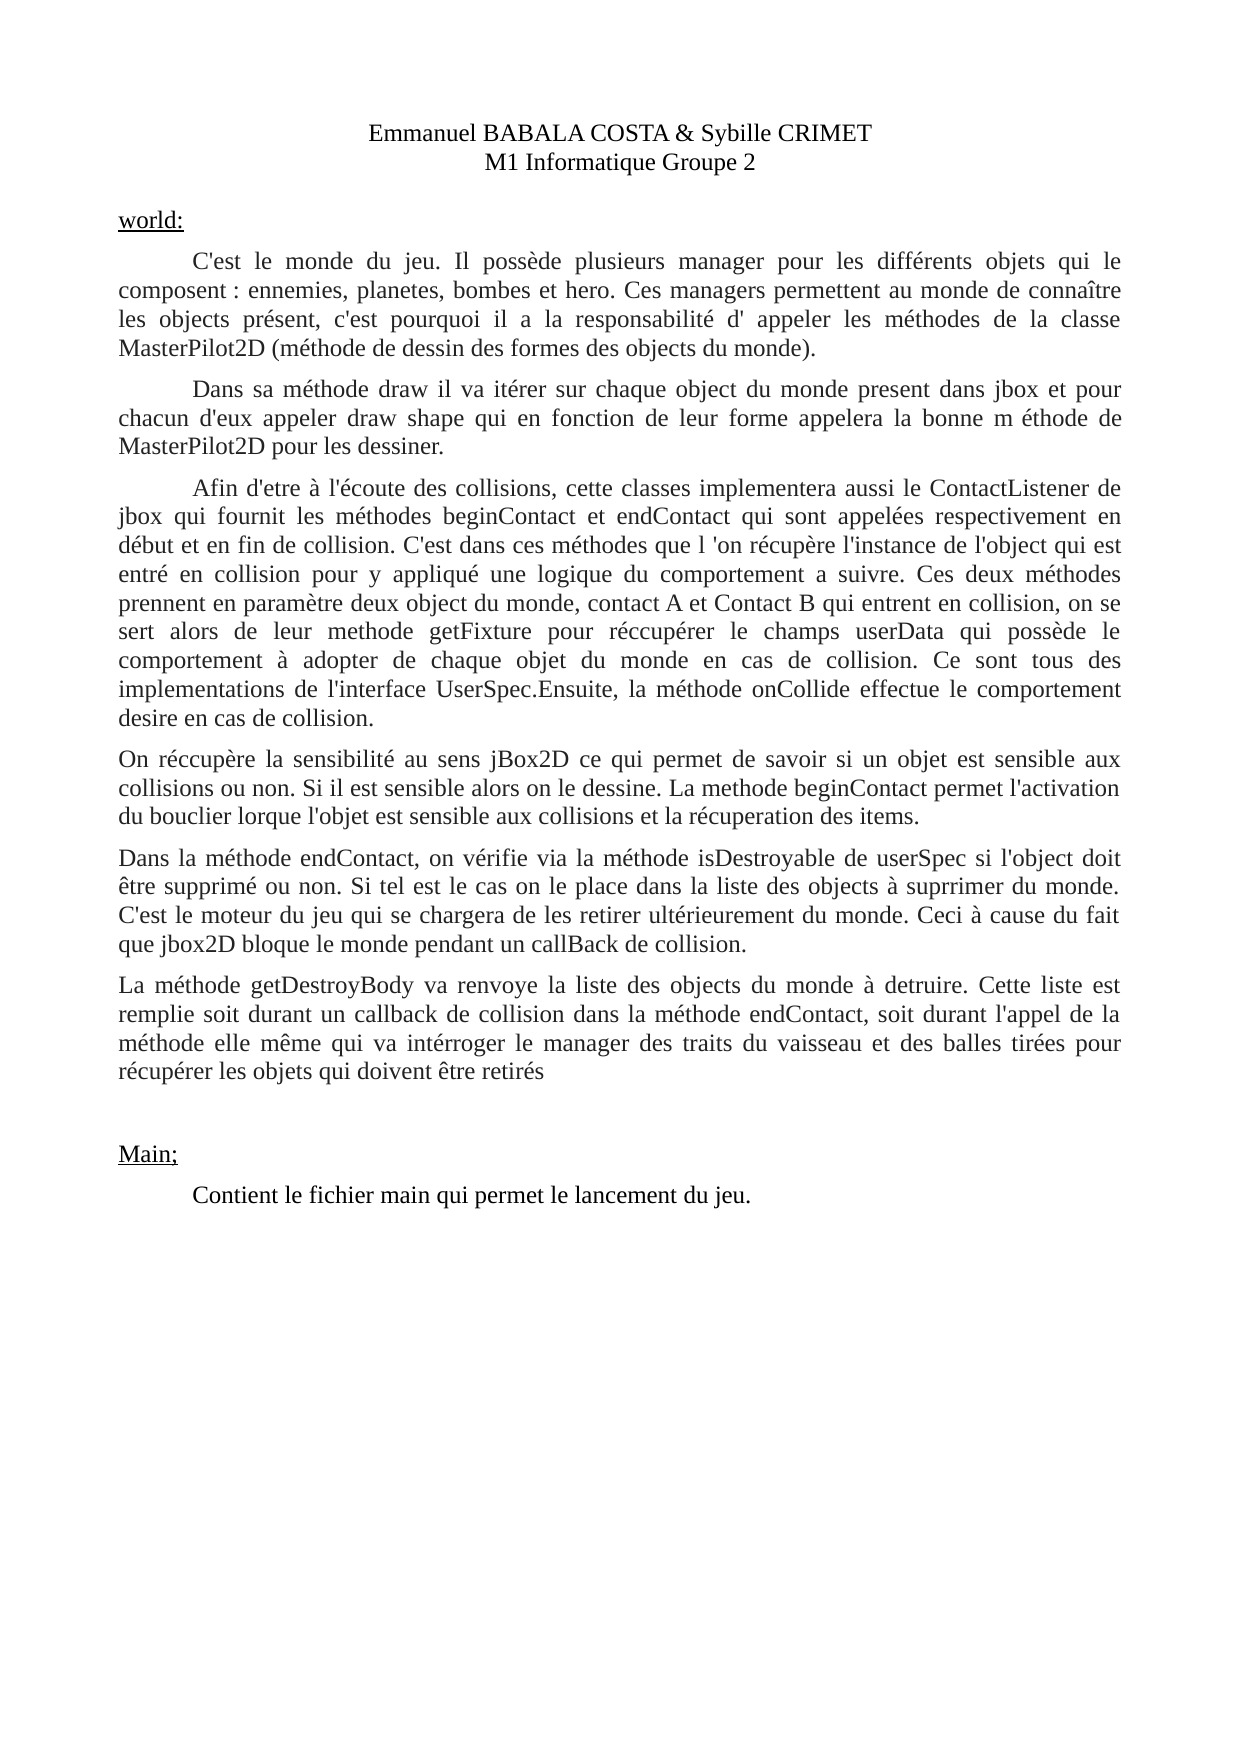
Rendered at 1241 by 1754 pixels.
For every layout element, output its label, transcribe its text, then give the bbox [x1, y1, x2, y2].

text Dans la méthode endContact, on vérifie via la méthode isDestroyable de userSpec si l'object doit être supprimé ou non. Si tel est le cas on le place dans la liste des objects à suprrimer du monde. C'est le moteur du jeu qui se chargera de les retirer ultérieurement du monde. Ceci à cause du fait que jbox2D bloque le monde pendant un callBack de collision. [118, 843, 1122, 958]
text On réccupère la sensibilité au sens jBox2D ce qui permet de savoir si un objet est sensible aux collisions ou non. Si il est sensible alors on le dessine. La methode beginContact permet l'activation du bouclier lorque l'objet est sensible aux collisions et la récuperation des items. [118, 744, 1122, 830]
text Contient le fichier main qui permet le lancement du jeu. [118, 1180, 1122, 1209]
text C'est le monde du jeu. Il possède plusieurs manager pour les différents objets qui le composent : ennemies, planetes, bombes et hero. Ces managers permettent au monde de connaître les objects présent, c'est pourquoi il a la responsabilité d' appeler les méthodes de la classe MasterPilot2D (méthode de dessin des formes des objects du monde). [118, 246, 1122, 361]
text Afin d'etre à l'écoute des collisions, cette classes implementera aussi le ContactListener de jbox qui fournit les méthodes beginContact et endContact qui sont appelées respectivement en début et en fin de collision. C'est dans ces méthodes que l 'on récupère l'instance de l'object qui est entré en collision pour y appliqué une logique du comportement a suivre. Ces deux méthodes prennent en paramètre deux object du monde, contact A et Contact B qui entrent en collision, on se sert alors de leur methode getFixture pour réccupérer le champs userData qui possède le comportement à adopter de chaque objet du monde en cas de collision. Ce sont tous des implementations de l'interface UserSpec.Ensuite, la méthode onCollide effectue le comportement desire en cas de collision. [118, 473, 1122, 731]
text Dans sa méthode draw il va itérer sur chaque object du monde present dans jbox et pour chacun d'eux appeler draw shape qui en fonction de leur forme appelera la bonne m éthode de MasterPilot2D pour les dessiner. [118, 374, 1122, 460]
text world: [118, 205, 1122, 234]
text La méthode getDestroyBody va renvoye la liste des objects du monde à detruire. Cette liste est remplie soit durant un callback de collision dans la méthode endContact, soit durant l'appel de la méthode elle même qui va intérroger le manager des traits du vaisseau et des balles tirées pour récupérer les objets qui doivent être retirés [118, 970, 1122, 1085]
text Main; [118, 1139, 1122, 1168]
